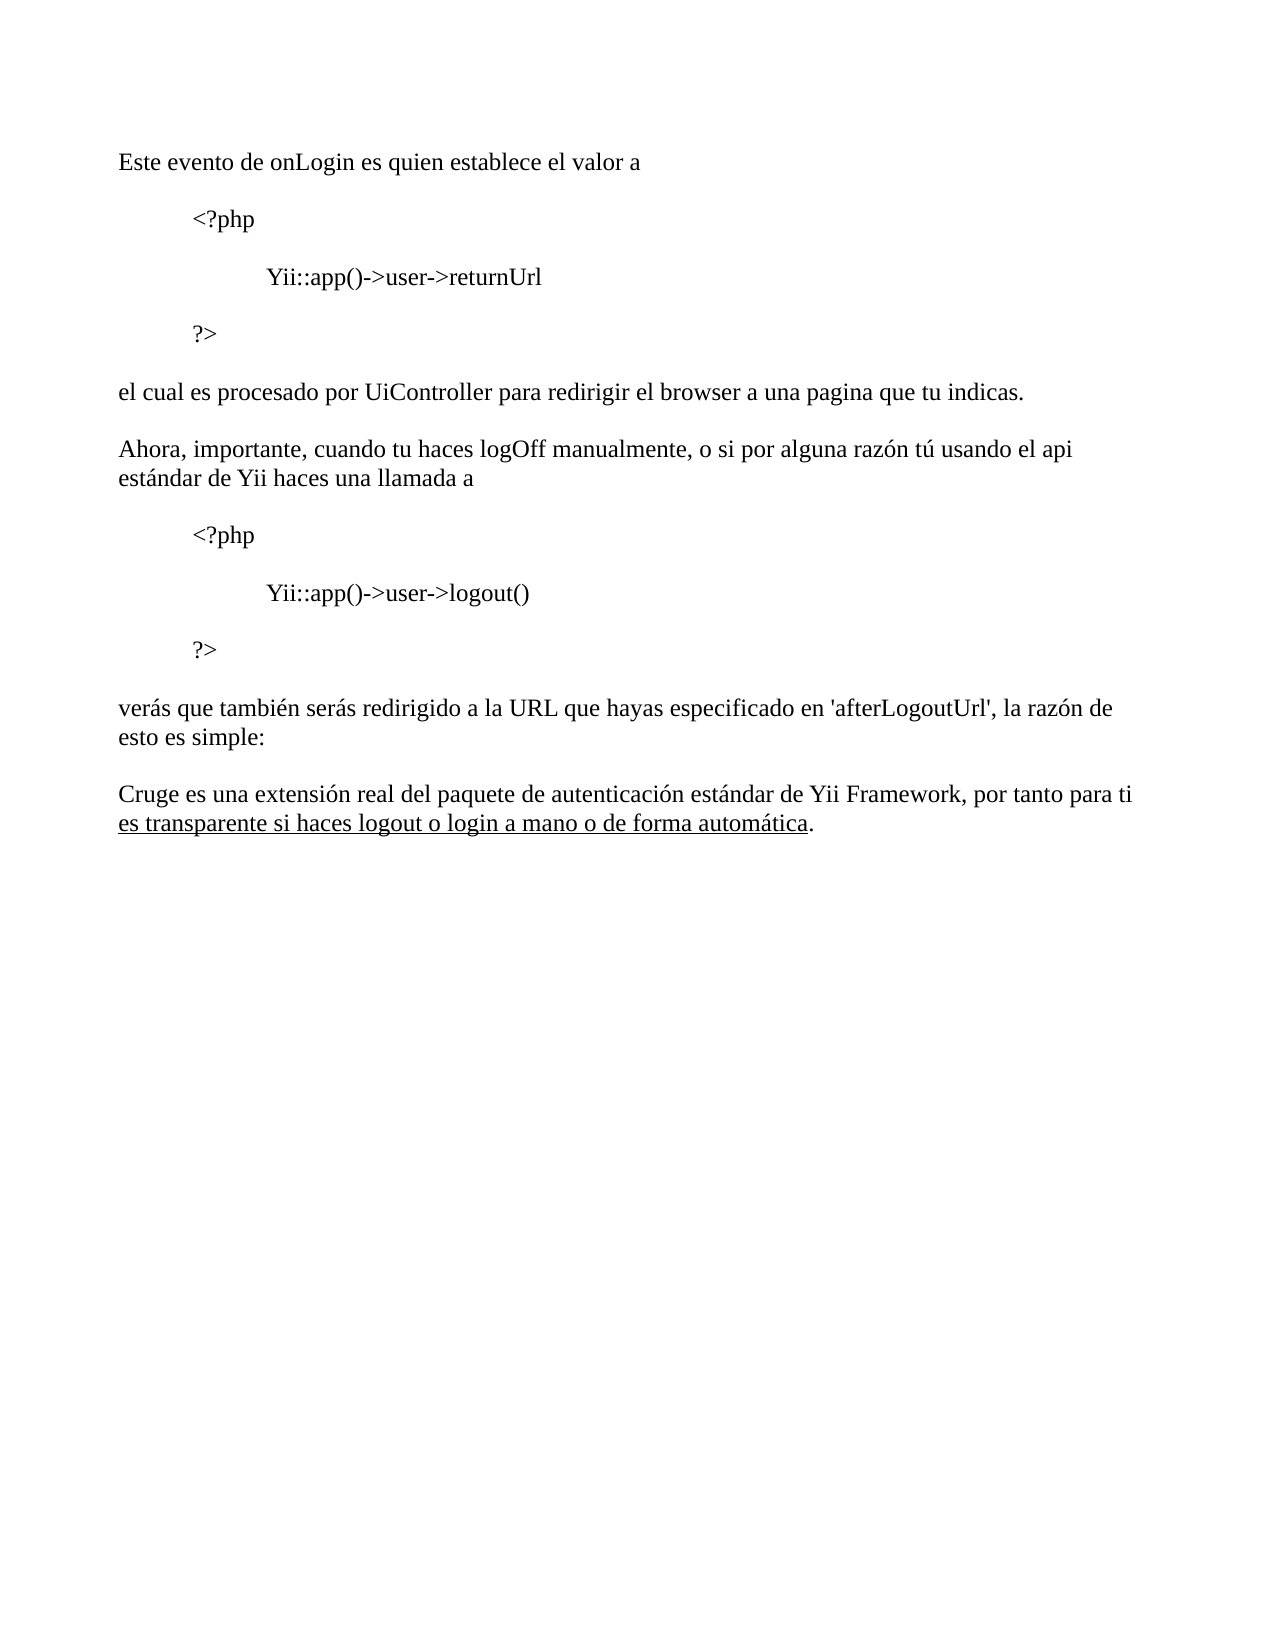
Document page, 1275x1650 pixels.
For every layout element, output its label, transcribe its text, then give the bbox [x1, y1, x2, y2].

text Este evento de onLogin es quien establece el valor a [118, 147, 1157, 176]
text ?> [118, 319, 1157, 348]
text verás que también serás redirigido a la URL que hayas especificado en 'afterLogoutUrl', la razón de esto es simple: [118, 693, 1157, 751]
text Yii::app()->user->returnUrl [118, 262, 1157, 291]
text <?php [118, 521, 1157, 549]
text Yii::app()->user->logout() [118, 578, 1157, 607]
text Cruge es una extensión real del paquete de autenticación estándar de Yii Framework, por tanto para ti es transparente si haces logout o login a mano o de forma automática. [118, 779, 1157, 837]
text <?php [118, 204, 1157, 233]
text el cual es procesado por UiController para redirigir el browser a una pagina que tu indicas. [118, 377, 1157, 406]
text Ahora, importante, cuando tu haces logOff manualmente, o si por alguna razón tú usando el api estándar de Yii haces una llamada a [118, 434, 1157, 492]
text ?> [118, 636, 1157, 664]
